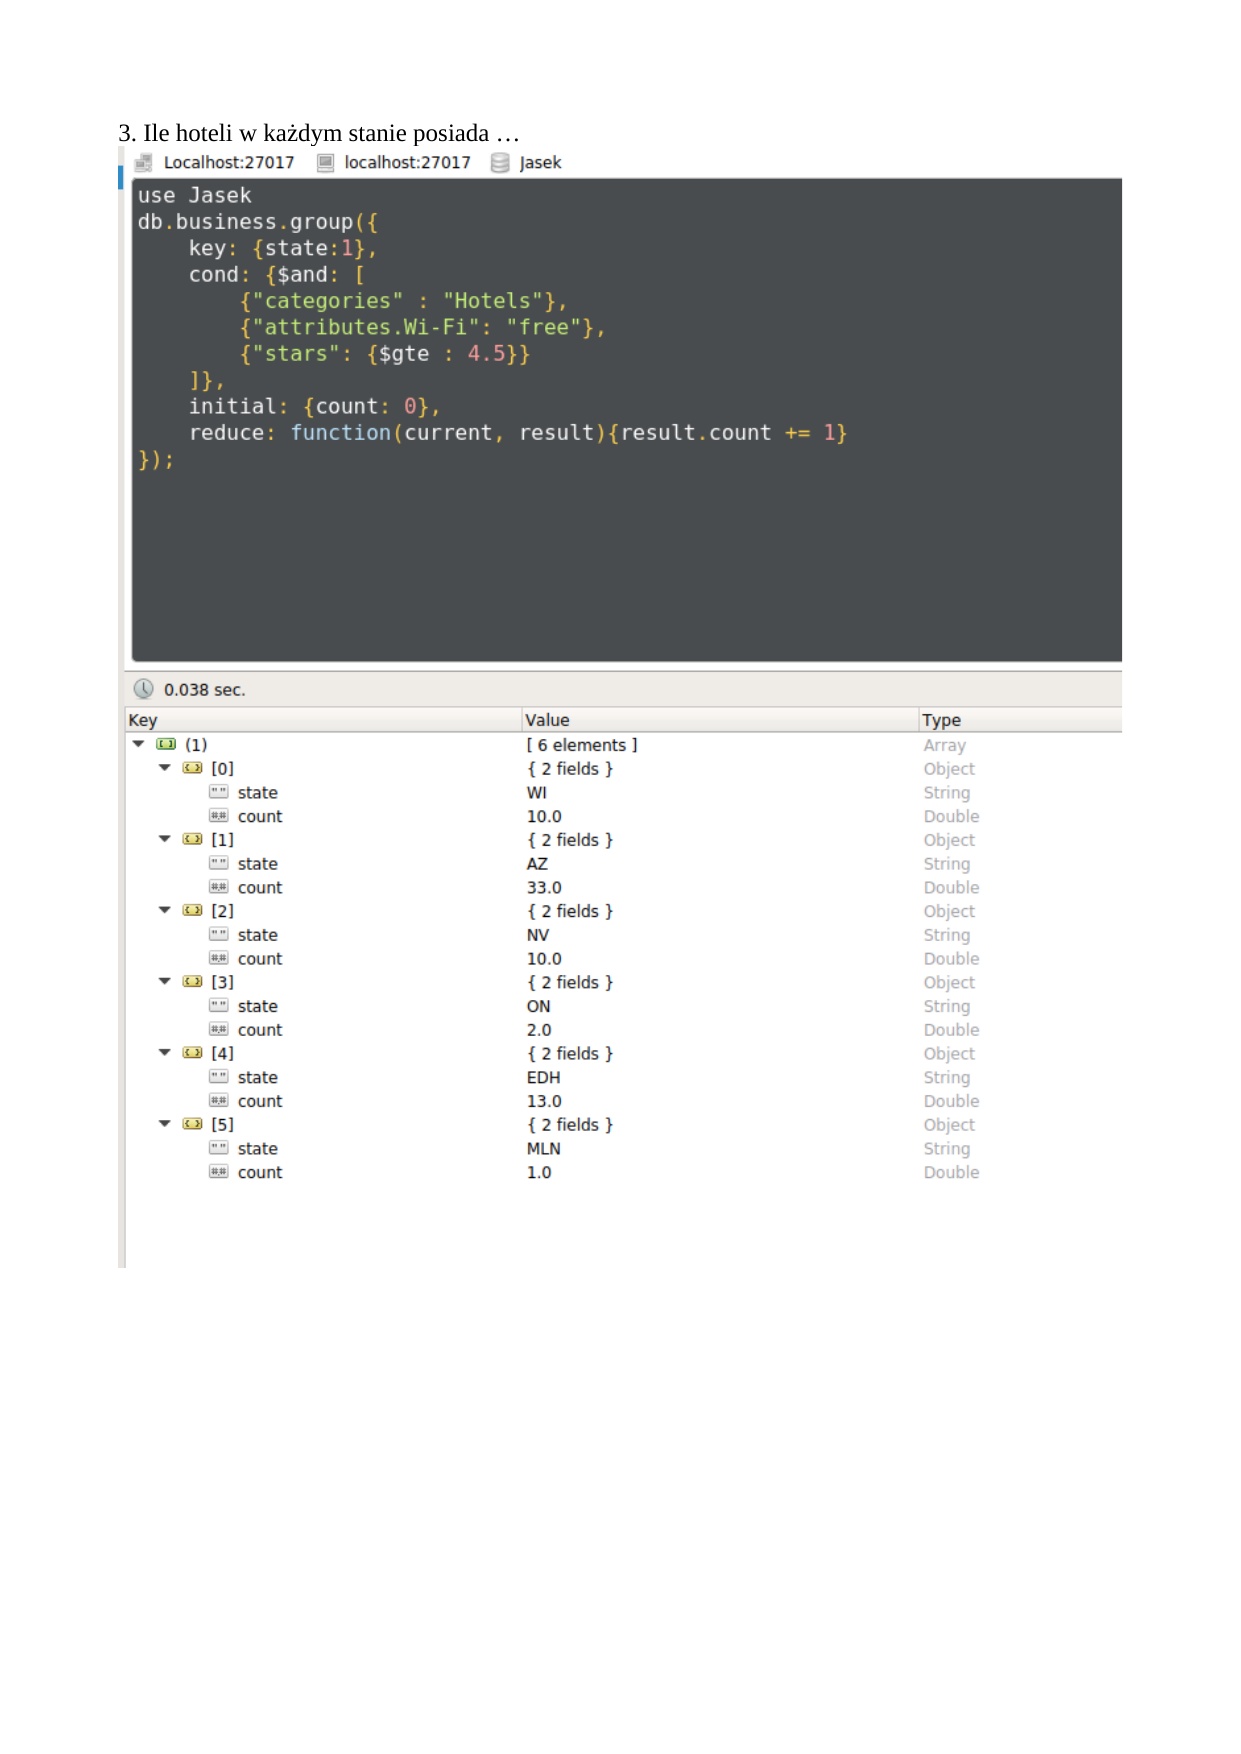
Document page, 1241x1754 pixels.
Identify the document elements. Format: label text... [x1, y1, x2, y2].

picture [118, 146, 1123, 1268]
text 3. Ile hoteli w każdym stanie posiada … [118, 118, 1122, 146]
